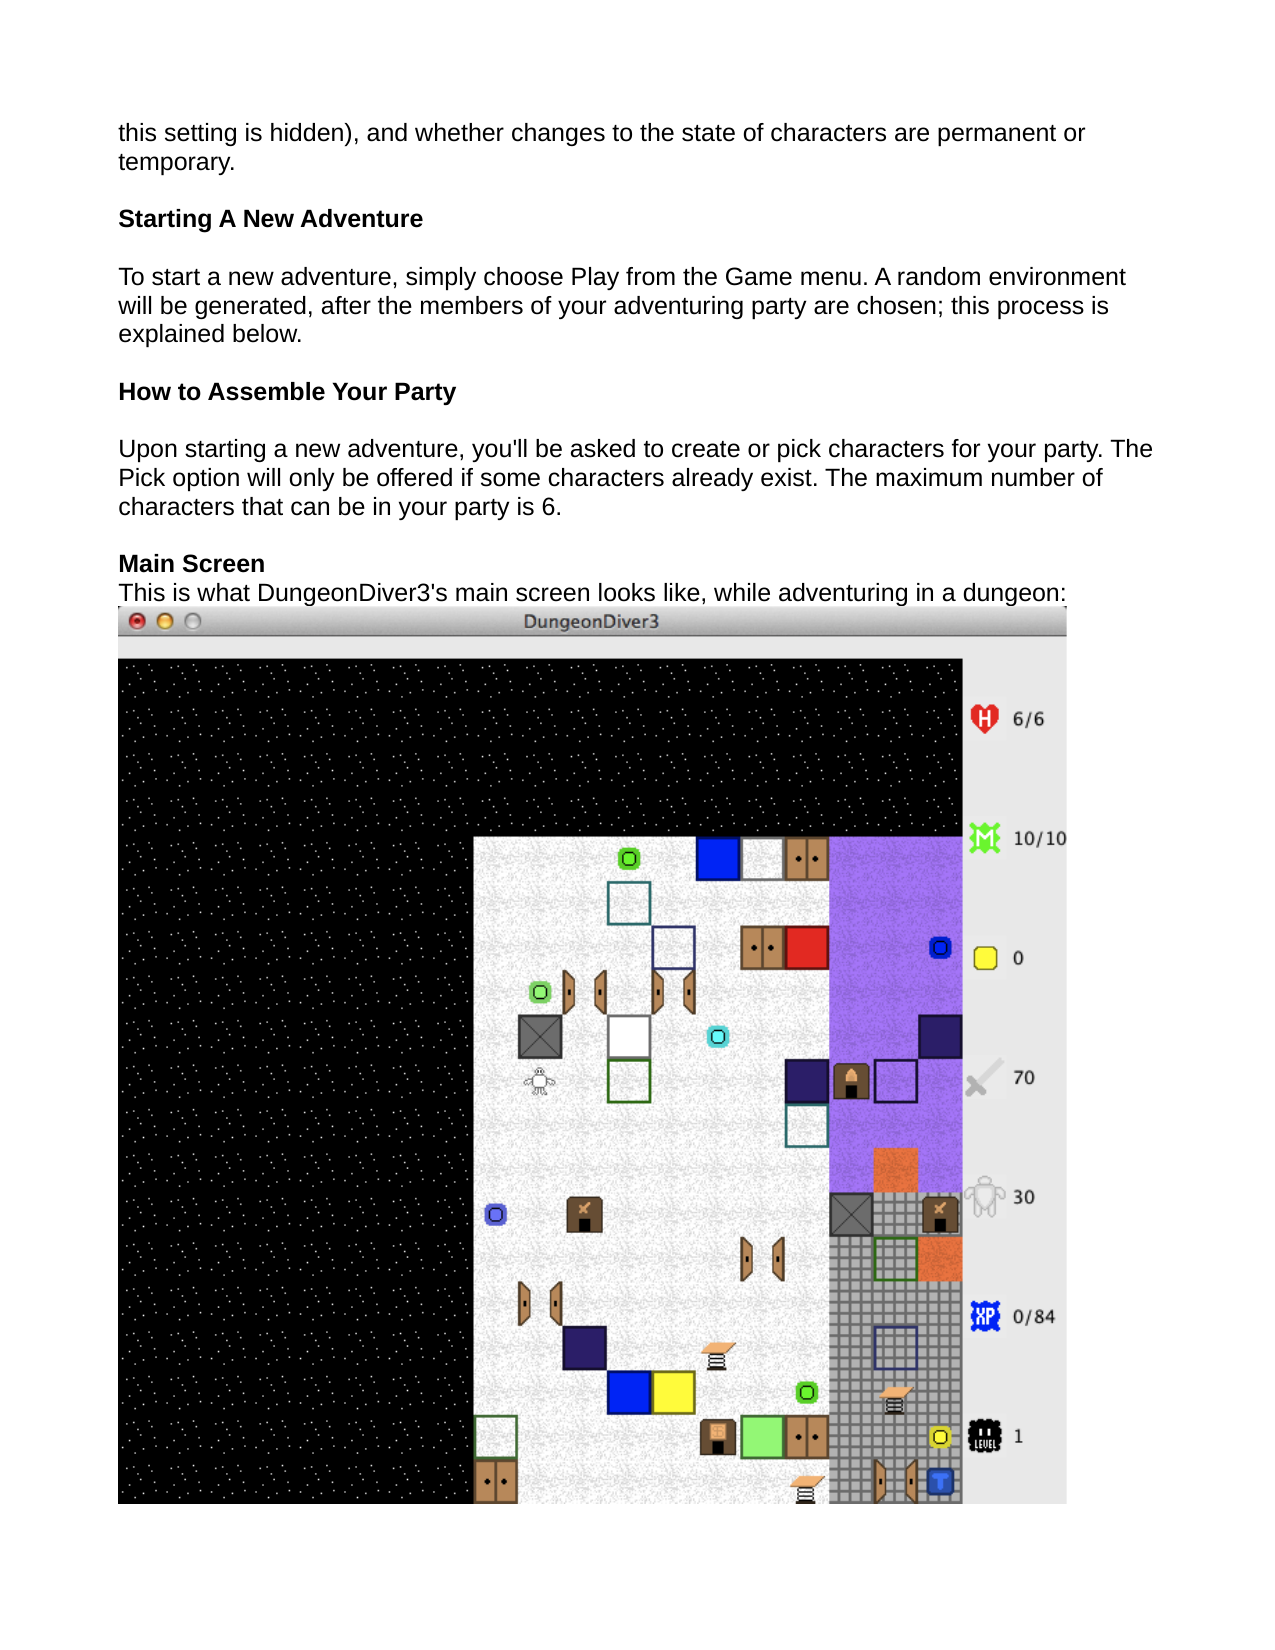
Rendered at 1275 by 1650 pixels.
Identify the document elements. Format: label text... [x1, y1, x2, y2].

text How to Assemble Your Party [118, 377, 1157, 406]
picture [118, 606, 1067, 1504]
text To start a new adventure, simply choose Play from the Game menu. A random environment will be generated, after the members of your adventuring party are chosen; this process is explained below. [118, 262, 1157, 348]
text Starting A New Adventure [118, 204, 1157, 233]
text Main Screen [118, 549, 1157, 578]
text This is what DungeonDiver3's main screen looks like, while adventuring in a dungeon: [118, 578, 1157, 607]
text Upon starting a new adventure, you'll be asked to create or pick characters for your party. The Pick option will only be offered if some characters already exist. The maximum number of characters that can be in your party is 6. [118, 434, 1157, 521]
text this setting is hidden), and whether changes to the state of characters are permanent or temporary. [118, 118, 1157, 176]
